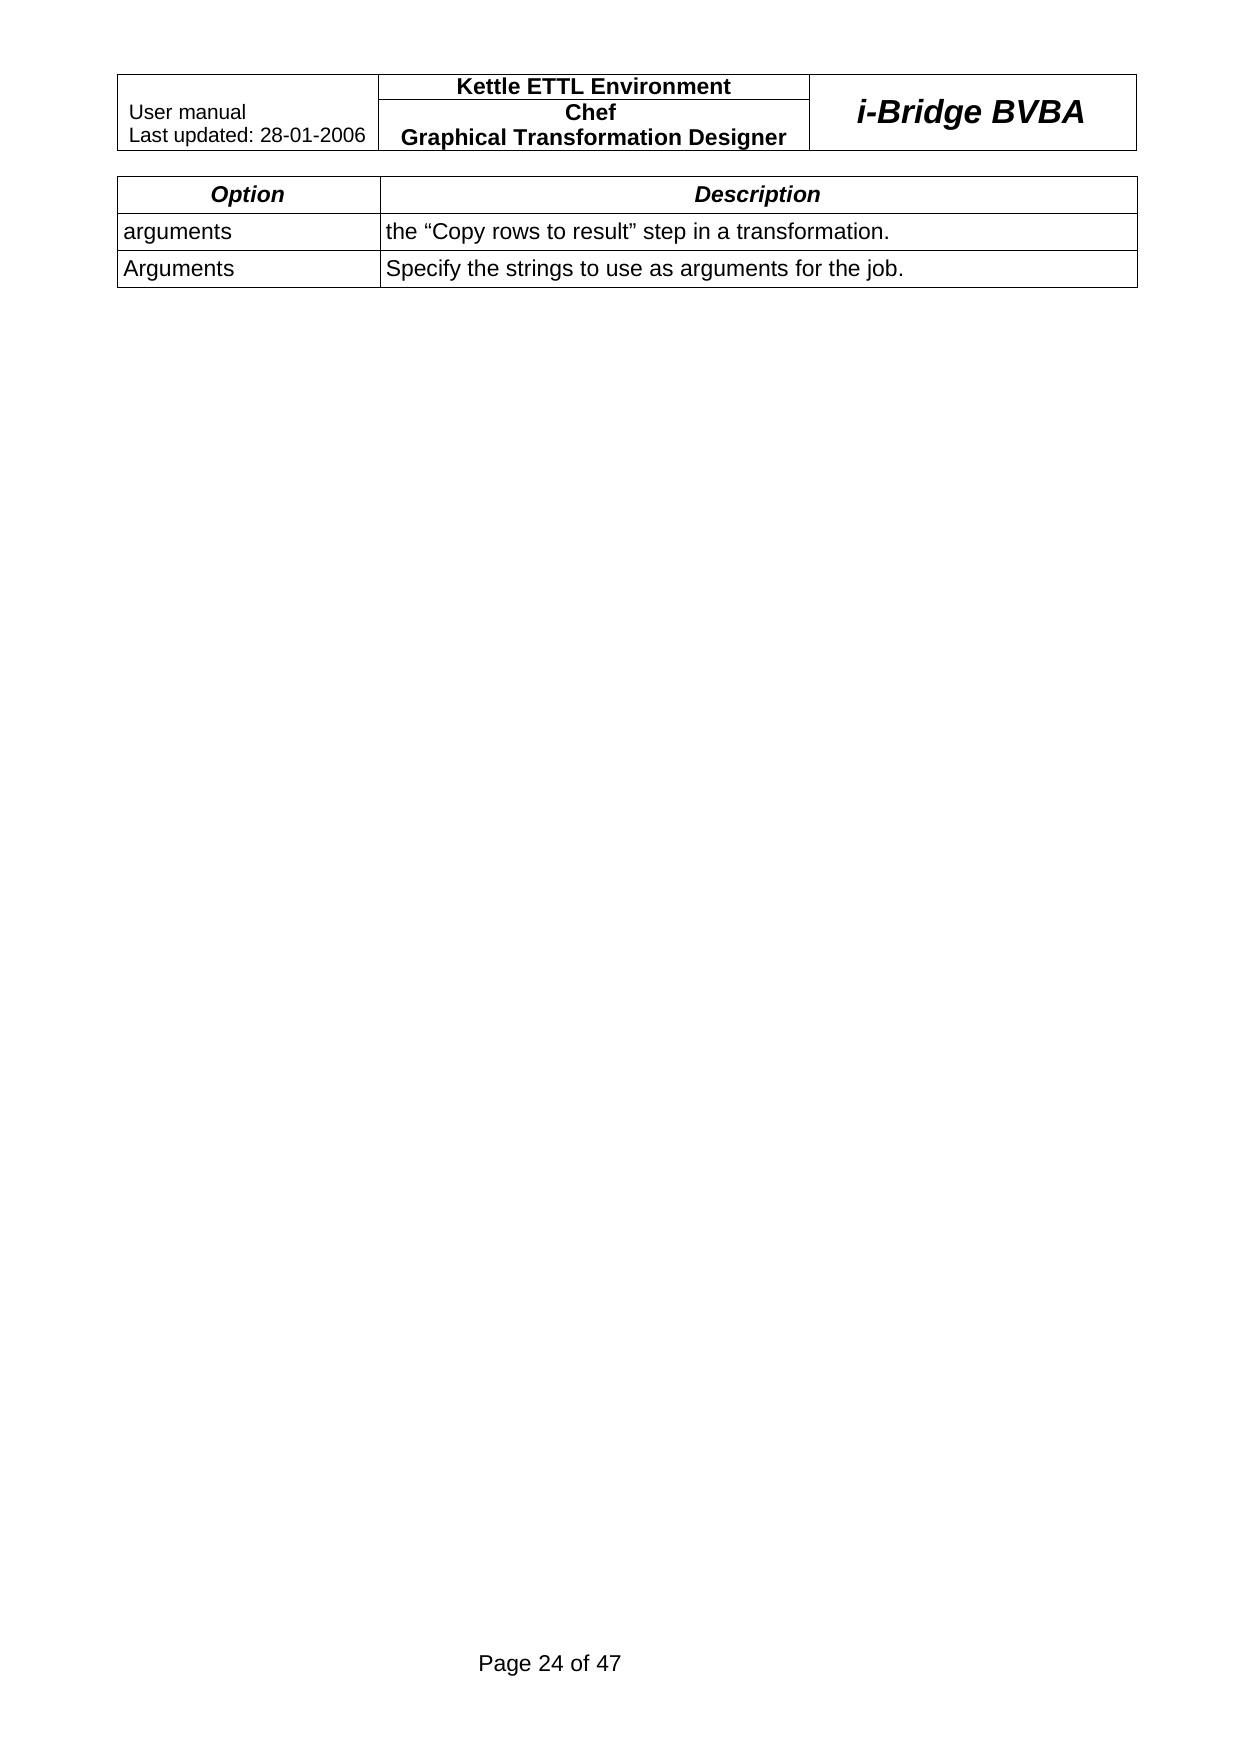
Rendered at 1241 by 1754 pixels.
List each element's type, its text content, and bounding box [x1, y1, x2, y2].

table_cell arguments [118, 214, 380, 250]
table_cell the “Copy rows to result” step in a transformation. [381, 214, 1137, 250]
table_header Option [118, 177, 380, 213]
table_header Description [381, 177, 1137, 213]
table_cell Specify the strings to use as arguments for the job. [381, 251, 1137, 287]
table_cell Arguments [118, 251, 380, 287]
